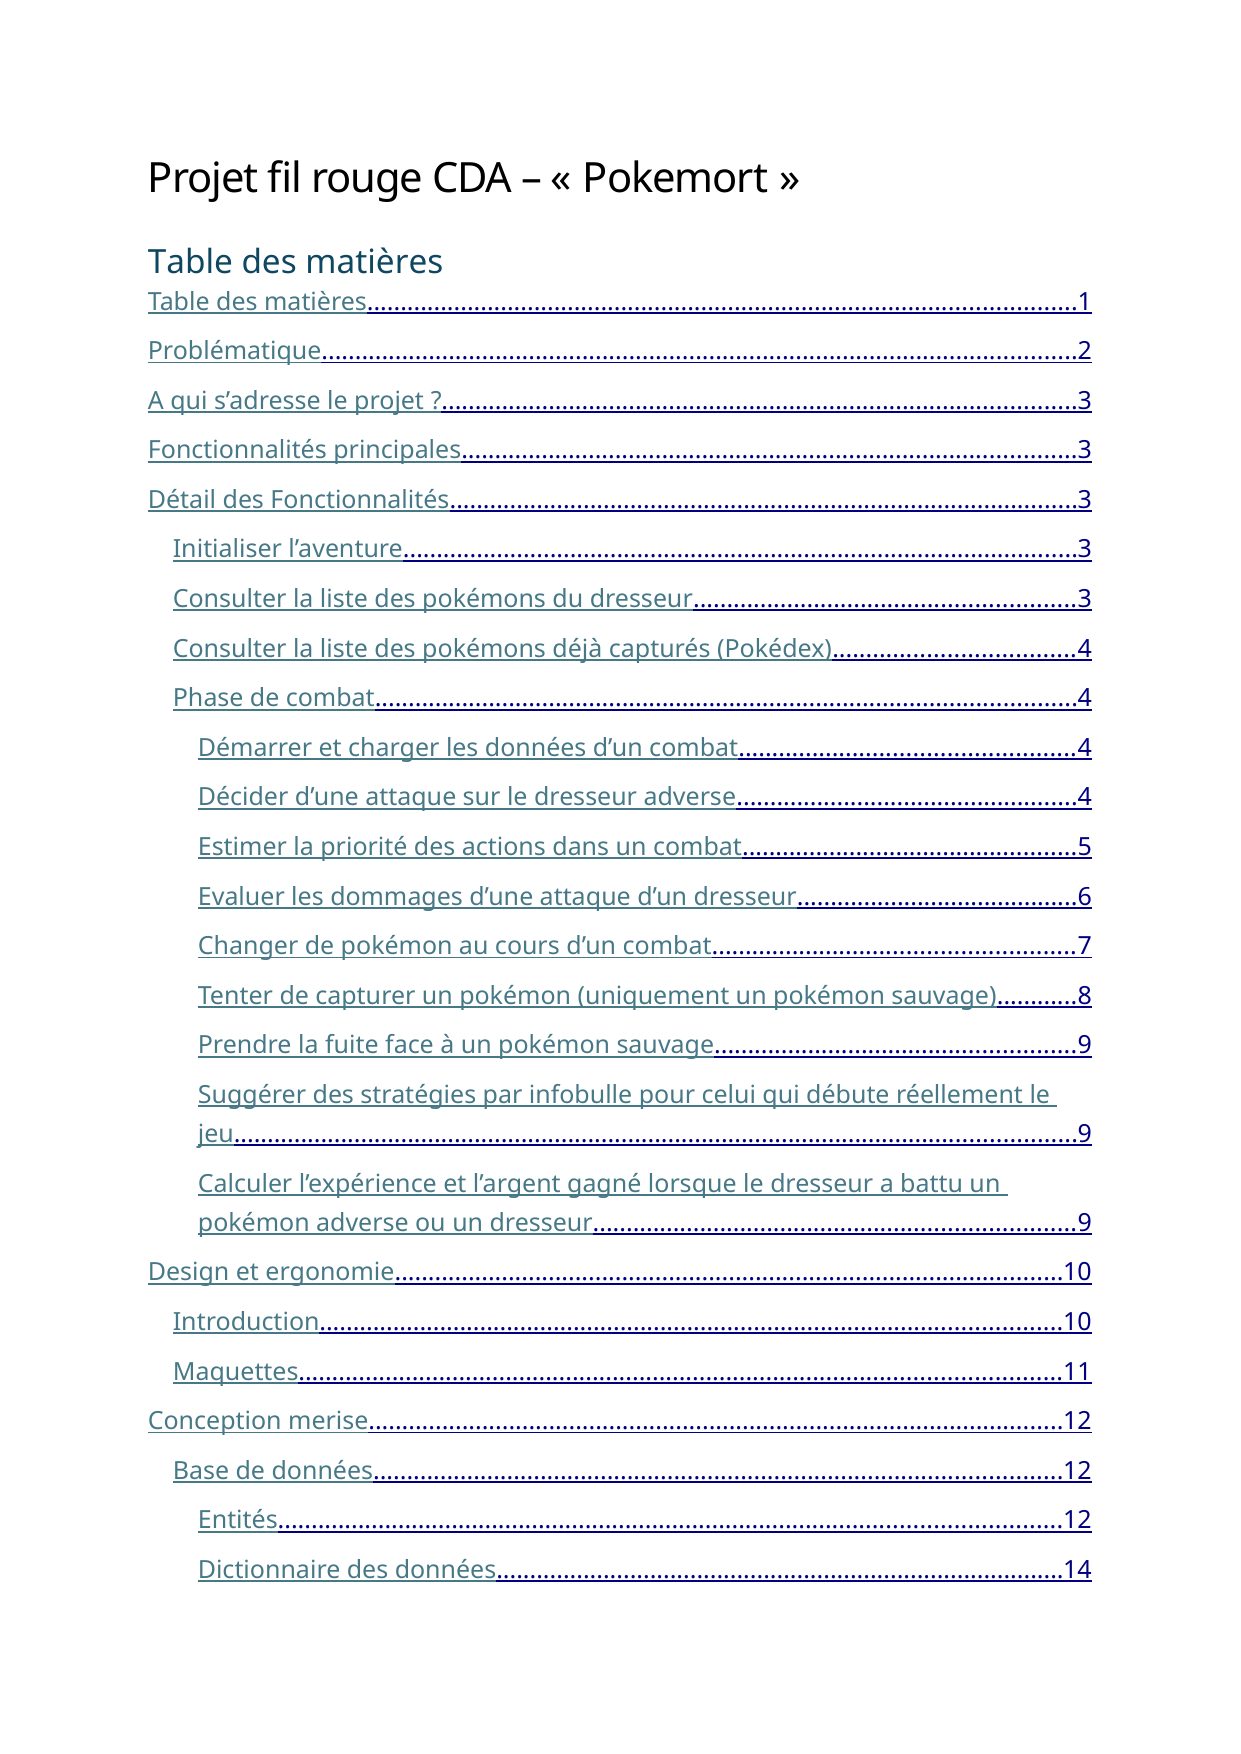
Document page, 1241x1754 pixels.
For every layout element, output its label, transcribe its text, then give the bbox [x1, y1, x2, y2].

text A qui s’adresse le projet ? 3 [148, 382, 1093, 416]
text Détail des Fonctionnalités 3 [148, 481, 1093, 516]
text Entités 12 [198, 1502, 1093, 1536]
text Phase de combat 4 [173, 680, 1093, 714]
text Projet fil rouge CDA – « Pokemort » [148, 148, 1093, 204]
text Tenter de capturer un pokémon (uniquement un pokémon sauvage) 8 [198, 977, 1093, 1011]
text Table des matières 1 [148, 283, 1093, 317]
text Estimer la priorité des actions dans un combat 5 [198, 828, 1093, 863]
text Problématique 2 [148, 333, 1093, 367]
subtitle Table des matières [148, 238, 1093, 283]
text Décider d’une attaque sur le dresseur adverse 4 [198, 779, 1093, 813]
text Design et ergonomie 10 [148, 1254, 1093, 1288]
text Evaluer les dommages d’une attaque d’un dresseur 6 [198, 878, 1093, 912]
text Consulter la liste des pokémons du dresseur 3 [173, 581, 1093, 615]
text Introduction 10 [173, 1303, 1093, 1338]
text Maquettes 11 [173, 1353, 1093, 1387]
text Démarrer et charger les données d’un combat 4 [198, 729, 1093, 763]
text Base de données 12 [173, 1452, 1093, 1486]
text Prendre la fuite face à un pokémon sauvage 9 [198, 1027, 1093, 1061]
text Suggérer des stratégies par infobulle pour celui qui débute réellement le jeu 9 [198, 1076, 1093, 1150]
text Changer de pokémon au cours d’un combat 7 [198, 928, 1093, 962]
text Dictionnaire des données 14 [198, 1551, 1093, 1586]
text Consulter la liste des pokémons déjà capturés (Pokédex) 4 [173, 630, 1093, 664]
text Conception merise 12 [148, 1403, 1093, 1437]
text Initialiser l’aventure 3 [173, 531, 1093, 565]
text Calculer l’expérience et l’argent gagné lorsque le dresseur a battu un pokémon adverse ou un dresseur 9 [198, 1165, 1093, 1238]
text Fonctionnalités principales 3 [148, 432, 1093, 466]
